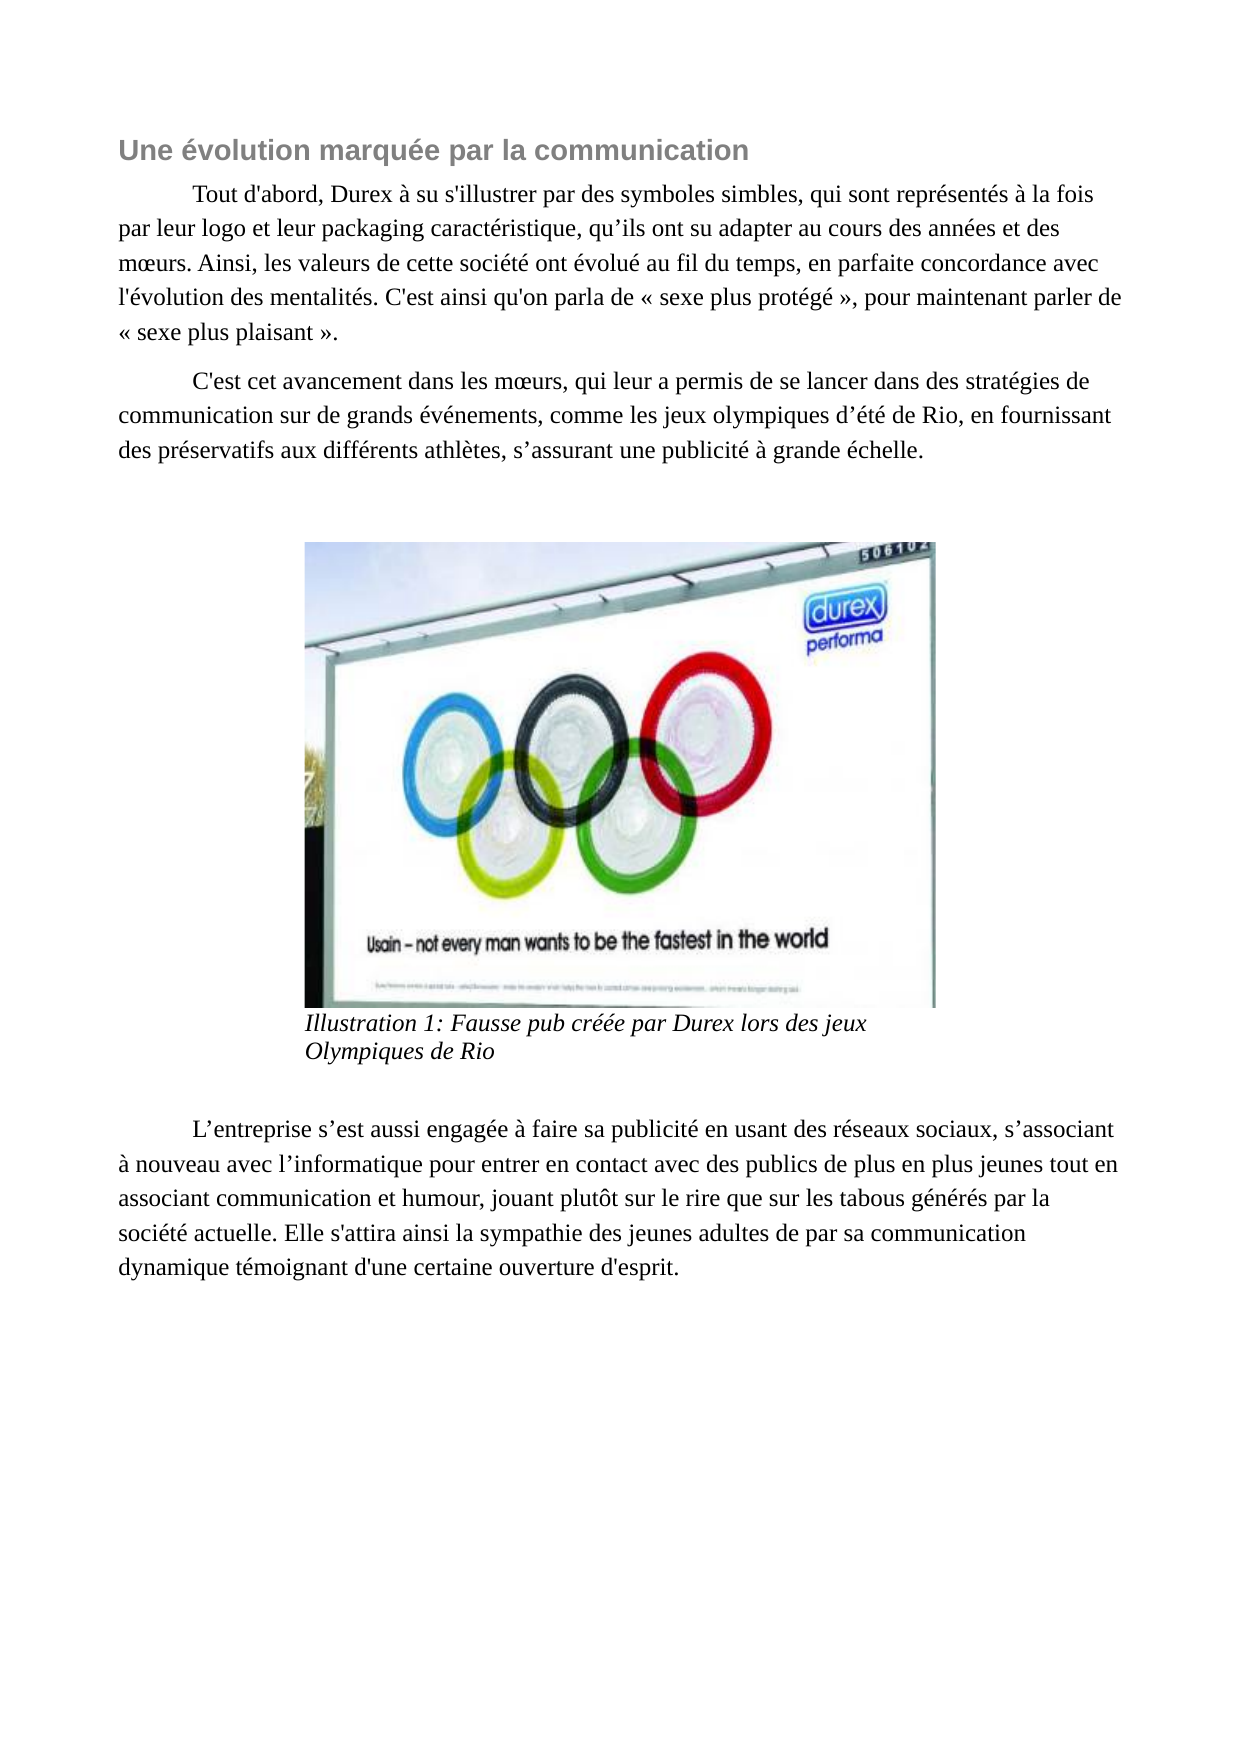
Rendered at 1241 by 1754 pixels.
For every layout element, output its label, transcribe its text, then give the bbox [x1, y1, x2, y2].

picture [304, 542, 936, 1008]
text C'est cet avancement dans les mœurs, qui leur a permis de se lancer dans des stratégies de communication sur de grands événements, comme les jeux olympiques d’été de Rio, en fournissant des préservatifs aux différents athlètes, s’assurant une publicité à grande échelle. [118, 366, 1122, 463]
text Illustration 1: Fausse pub créée par Durex lors des jeux Olympiques de Rio [304, 1008, 936, 1065]
text L’entreprise s’est aussi engagée à faire sa publicité en usant des réseaux sociaux, s’associant à nouveau avec l’informatique pour entrer en contact avec des publics de plus en plus jeunes tout en associant communication et humour, jouant plutôt sur le rire que sur les tabous générés par la société actuelle. Elle s'attira ainsi la sympathie des jeunes adultes de par sa communication dynamique témoignant d'une certaine ouverture d'esprit. [118, 1114, 1122, 1281]
text Tout d'abord, Durex à su s'illustrer par des symboles simbles, qui sont représentés à la fois par leur logo et leur packaging caractéristique, qu’ils ont su adapter au cours des années et des mœurs. Ainsi, les valeurs de cette société ont évolué au fil du temps, en parfaite concordance avec l'évolution des mentalités. C'est ainsi qu'on parla de « sexe plus protégé », pour maintenant parler de « sexe plus plaisant ». [118, 179, 1122, 345]
subtitle Une évolution marquée par la communication [118, 133, 1122, 166]
